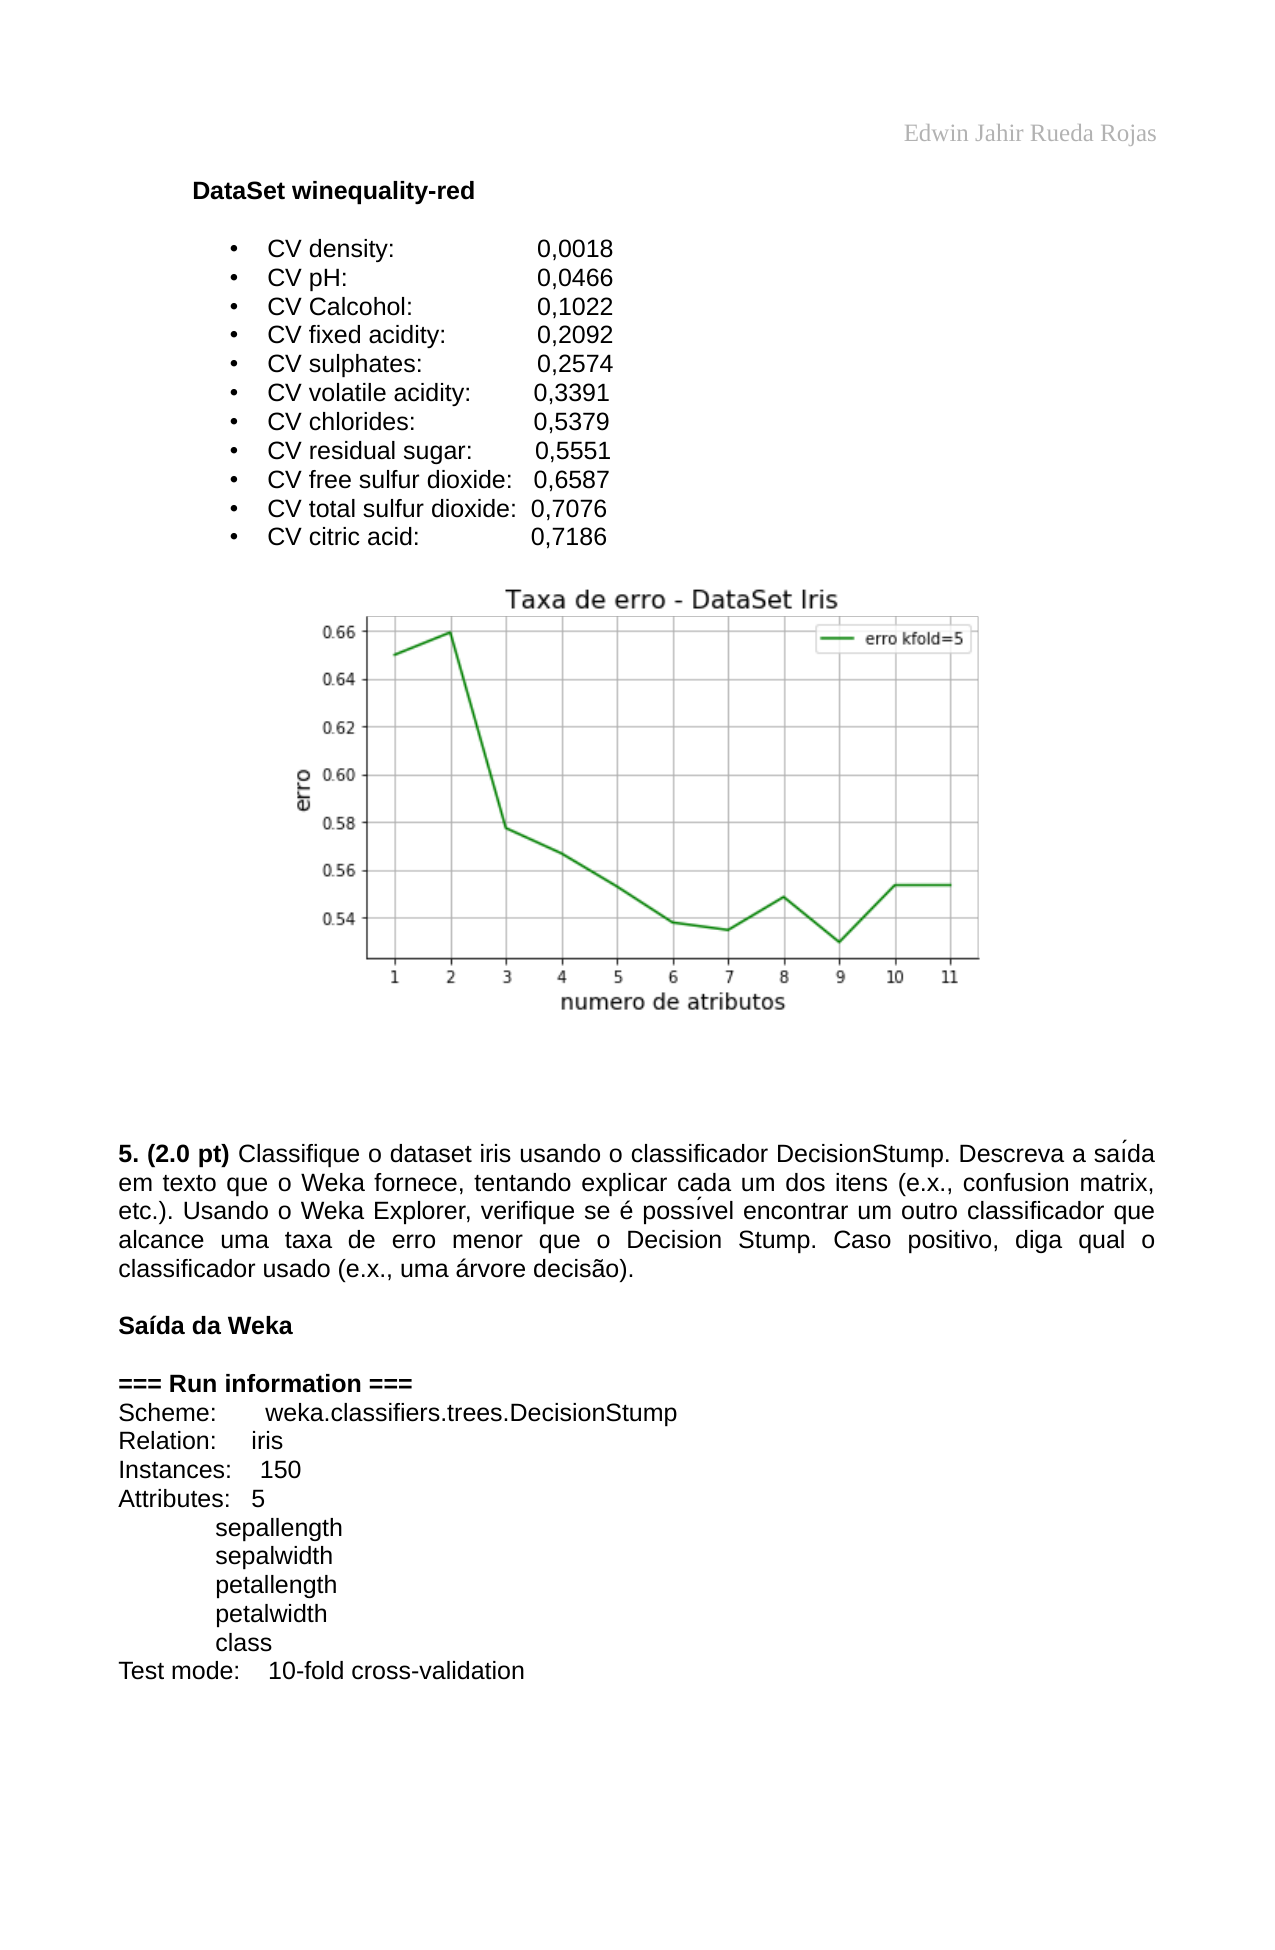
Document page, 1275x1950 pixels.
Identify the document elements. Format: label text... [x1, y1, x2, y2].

text DataSet winequality-red [118, 176, 1157, 205]
list CV density: 0,0018 [229, 234, 1157, 263]
text sepallength [118, 1512, 1157, 1541]
list CV free sulfur dioxide: 0,6587 [229, 465, 1157, 493]
picture [282, 580, 993, 1024]
text Attributes: 5 [118, 1484, 1157, 1512]
text class [118, 1627, 1157, 1656]
text Test mode: 10-fold cross-validation [118, 1656, 1157, 1685]
list CV Calcohol: 0,1022 [229, 292, 1157, 320]
list CV pH: 0,0466 [229, 263, 1157, 292]
list CV chlorides: 0,5379 [229, 407, 1157, 436]
text petallength [118, 1570, 1157, 1599]
list CV total sulfur dioxide: 0,7076 [229, 493, 1157, 522]
text === Run information === [118, 1369, 1157, 1397]
text Relation: iris [118, 1426, 1157, 1455]
list CV fixed acidity: 0,2092 [229, 320, 1157, 349]
text Instances: 150 [118, 1455, 1157, 1484]
text 5. (2.0 pt) Classifique o dataset iris usando o classificador DecisionStump. Descreva a saı́da em texto que o Weka fornece, tentando explicar cada um dos itens (e.x., confusion matrix, etc.). Usando o Weka Explorer, verifique se é possı́vel encontrar um outro classificador que alcance uma taxa de erro menor que o Decision Stump. Caso positivo, diga qual o classificador usado (e.x., uma árvore decisão). [118, 1139, 1157, 1282]
text petalwidth [118, 1599, 1157, 1627]
text Scheme: weka.classifiers.trees.DecisionStump [118, 1397, 1157, 1426]
list CV citric acid: 0,7186 [229, 522, 1157, 551]
list CV residual sugar: 0,5551 [229, 436, 1157, 465]
list CV volatile acidity: 0,3391 [229, 378, 1157, 407]
text Saída da Weka [118, 1311, 1157, 1340]
list CV sulphates: 0,2574 [229, 349, 1157, 378]
text sepalwidth [118, 1541, 1157, 1570]
